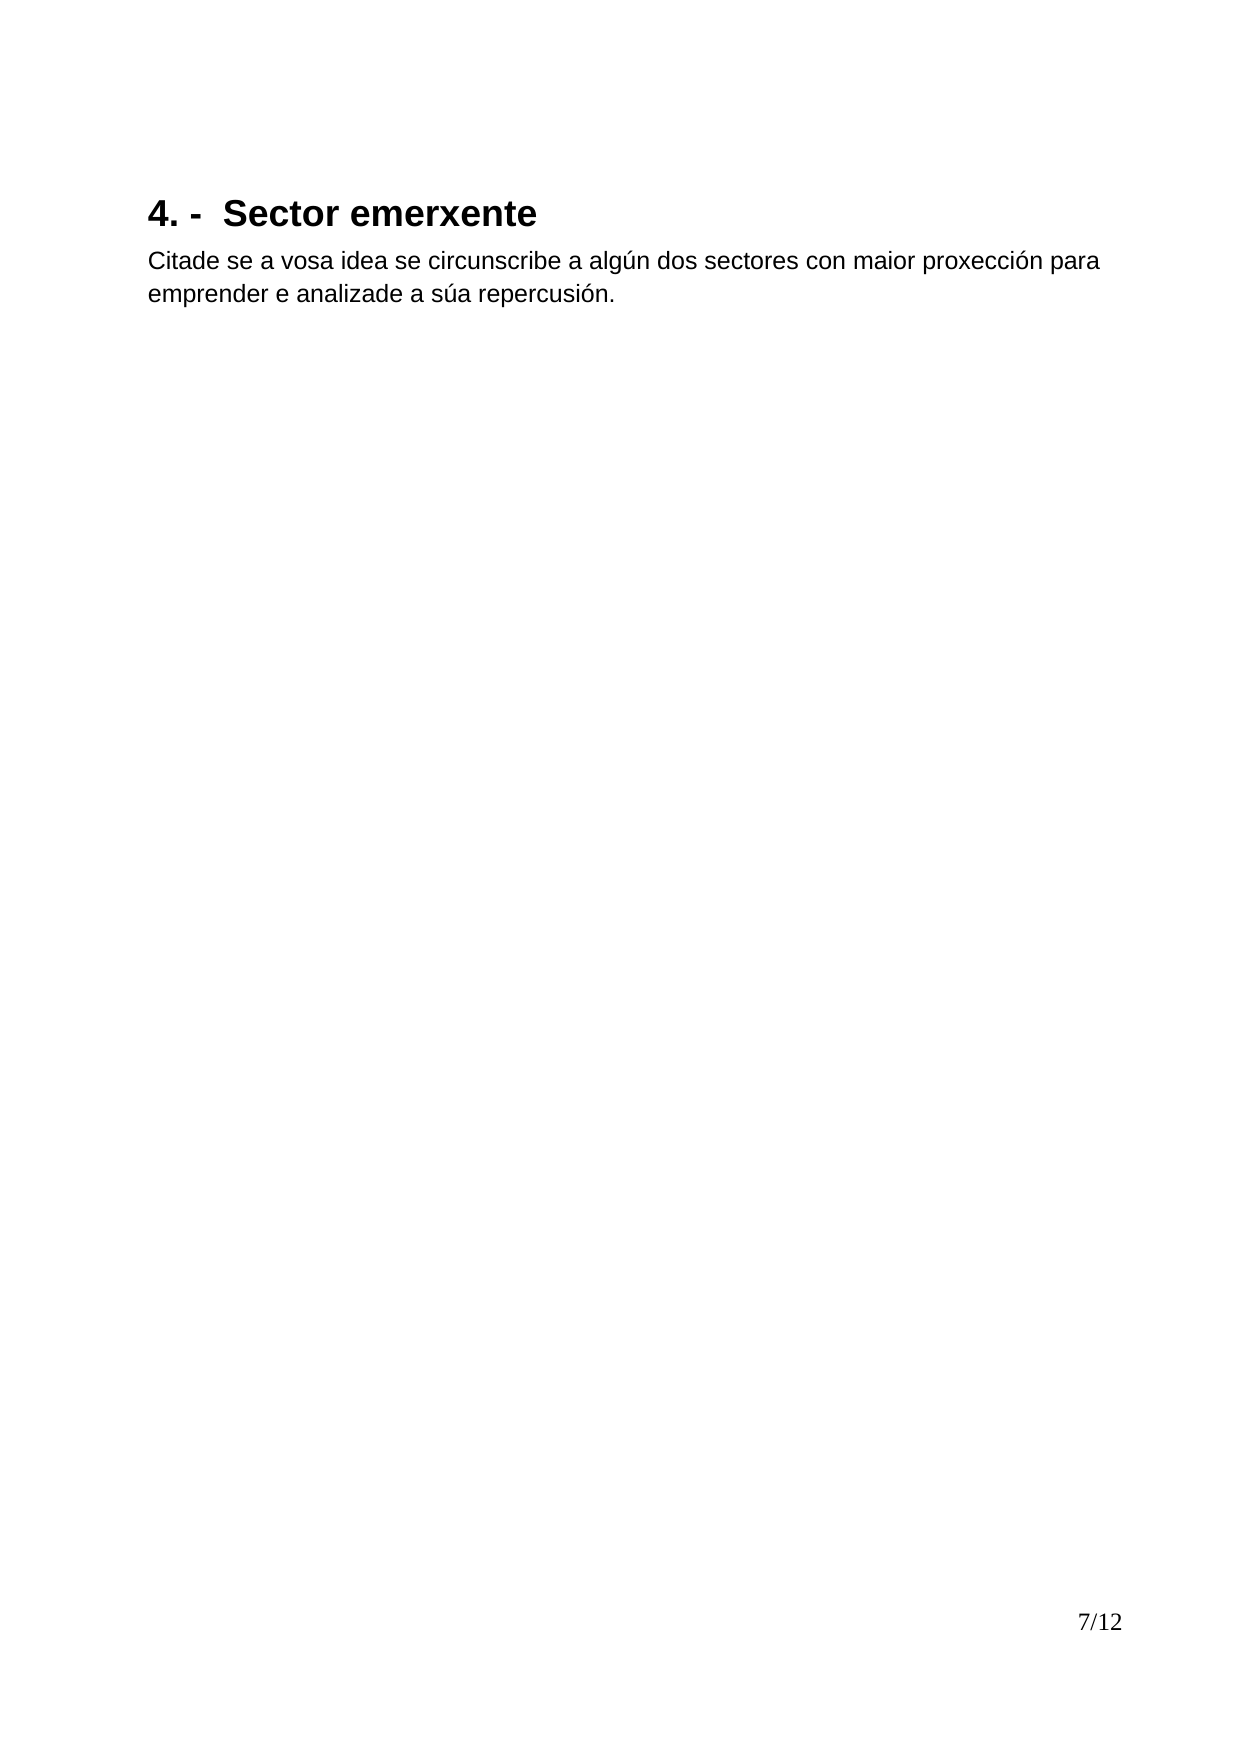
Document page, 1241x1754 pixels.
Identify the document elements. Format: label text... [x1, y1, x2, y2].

subtitle 4. - Sector emerxente [148, 191, 1122, 234]
text Citade se a vosa idea se circunscribe a algún dos sectores con maior proxección para emprender e analizade a súa repercusión. [148, 246, 1122, 308]
